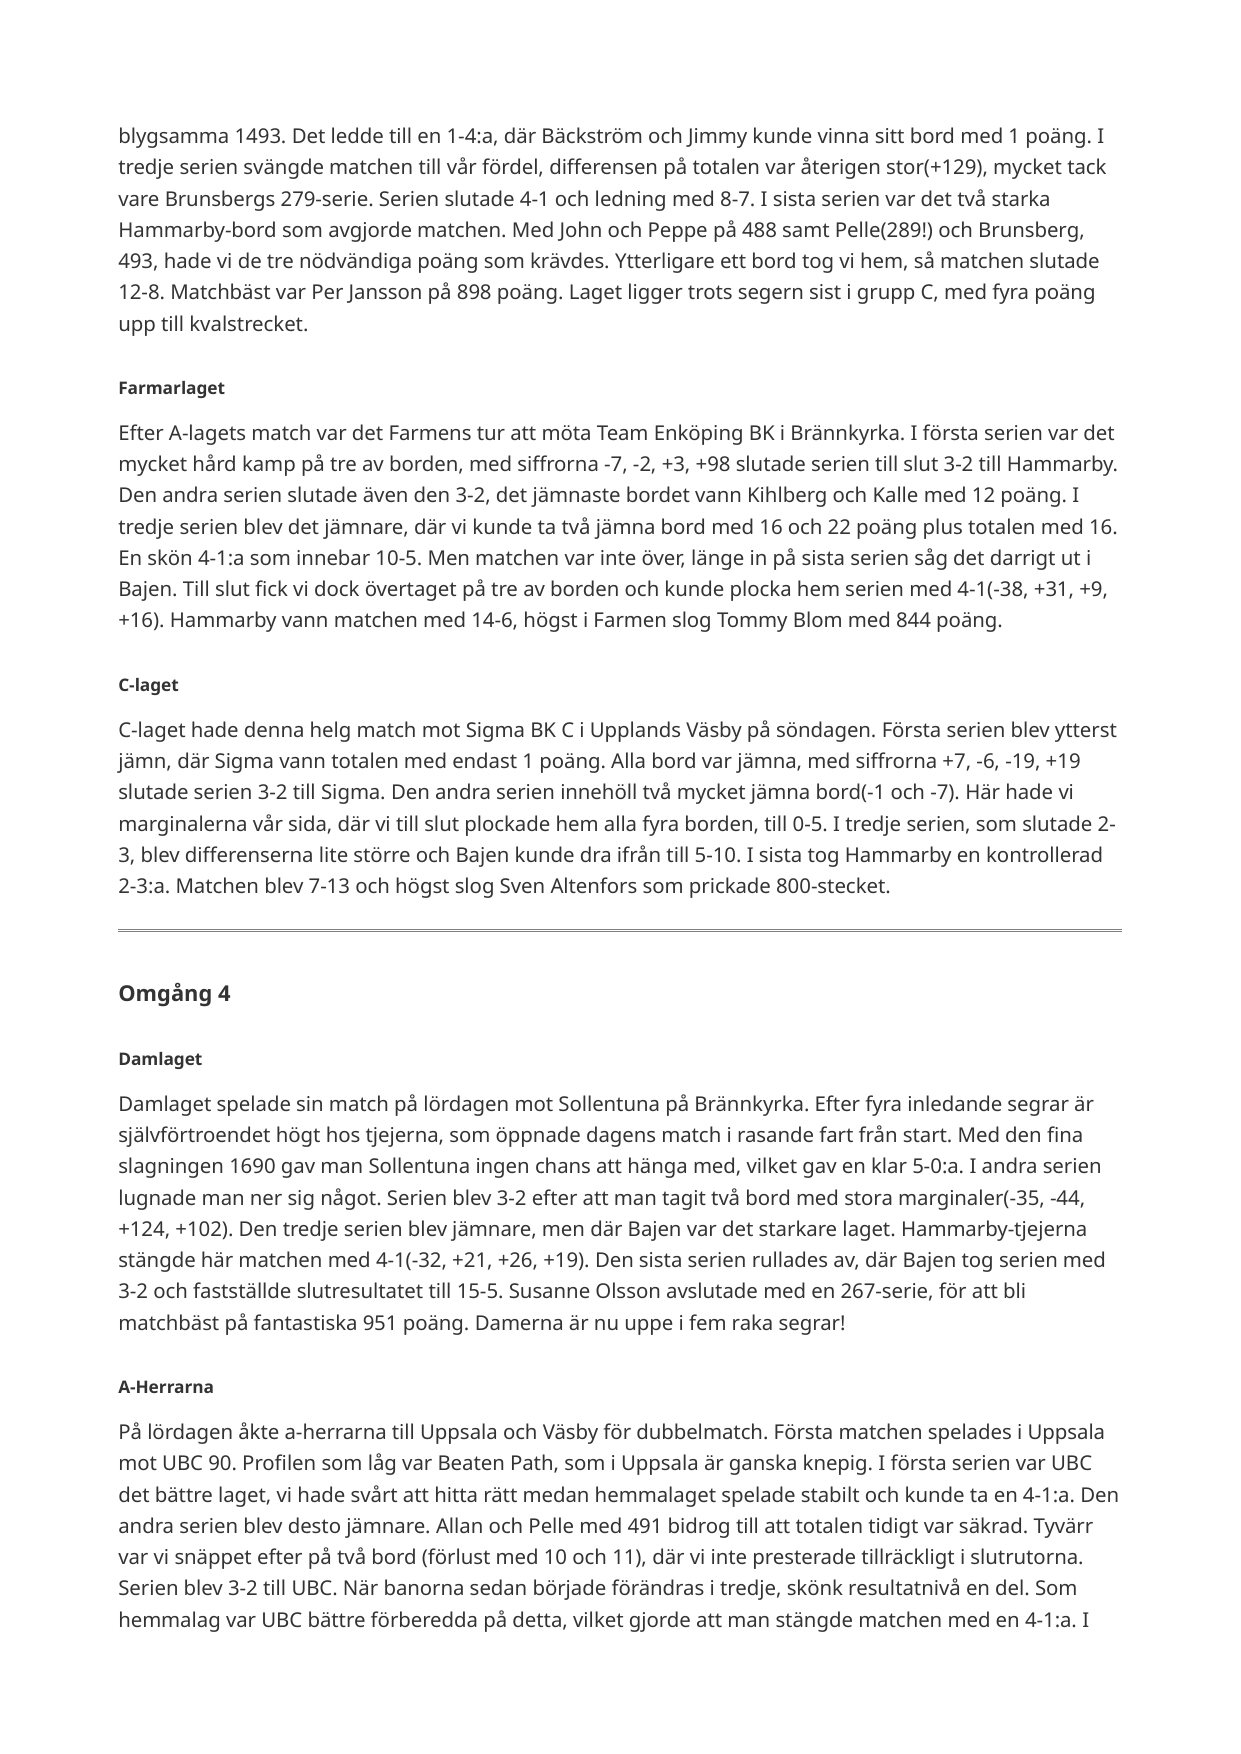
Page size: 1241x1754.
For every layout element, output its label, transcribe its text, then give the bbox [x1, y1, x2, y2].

text blygsamma 1493. Det ledde till en 1-4:a, där Bäckström och Jimmy kunde vinna sitt bord med 1 poäng. I tredje serien svängde matchen till vår fördel, differensen på totalen var återigen stor(+129), mycket tack vare Brunsbergs 279-serie. Serien slutade 4-1 och ledning med 8-7. I sista serien var det två starka Hammarby-bord som avgjorde matchen. Med John och Peppe på 488 samt Pelle(289!) och Brunsberg, 493, hade vi de tre nödvändiga poäng som krävdes. Ytterligare ett bord tog vi hem, så matchen slutade 12-8. Matchbäst var Per Jansson på 898 poäng. Laget ligger trots segern sist i grupp C, med fyra poäng upp till kvalstrecket. [118, 118, 1122, 337]
text Efter A-lagets match var det Farmens tur att möta Team Enköping BK i Brännkyrka. I första serien var det mycket hård kamp på tre av borden, med siffrorna -7, -2, +3, +98 slutade serien till slut 3-2 till Hammarby. Den andra serien slutade även den 3-2, det jämnaste bordet vann Kihlberg och Kalle med 12 poäng. I tredje serien blev det jämnare, där vi kunde ta två jämna bord med 16 och 22 poäng plus totalen med 16. En skön 4-1:a som innebar 10-5. Men matchen var inte över, länge in på sista serien såg det darrigt ut i Bajen. Till slut fick vi dock övertaget på tre av borden och kunde plocka hem serien med 4-1(-38, +31, +9, +16). Hammarby vann matchen med 14-6, högst i Farmen slog Tommy Blom med 844 poäng. [118, 415, 1122, 634]
subtitle Damlaget [118, 1039, 1122, 1071]
text Damlaget spelade sin match på lördagen mot Sollentuna på Brännkyrka. Efter fyra inledande segrar är självförtroendet högt hos tjejerna, som öppnade dagens match i rasande fart från start. Med den fina slagningen 1690 gav man Sollentuna ingen chans att hänga med, vilket gav en klar 5-0:a. I andra serien lugnade man ner sig något. Serien blev 3-2 efter att man tagit två bord med stora marginaler(-35, -44, +124, +102). Den tredje serien blev jämnare, men där Bajen var det starkare laget. Hammarby-tjejerna stängde här matchen med 4-1(-32, +21, +26, +19). Den sista serien rullades av, där Bajen tog serien med 3-2 och fastställde slutresultatet till 15-5. Susanne Olsson avslutade med en 267-serie, för att bli matchbäst på fantastiska 951 poäng. Damerna är nu uppe i fem raka segrar! [118, 1086, 1122, 1336]
subtitle A-Herrarna [118, 1367, 1122, 1399]
subtitle C-laget [118, 665, 1122, 696]
subtitle Farmarlaget [118, 368, 1122, 399]
text På lördagen åkte a-herrarna till Uppsala och Väsby för dubbelmatch. Första matchen spelades i Uppsala mot UBC 90. Profilen som låg var Beaten Path, som i Uppsala är ganska knepig. I första serien var UBC det bättre laget, vi hade svårt att hitta rätt medan hemmalaget spelade stabilt och kunde ta en 4-1:a. Den andra serien blev desto jämnare. Allan och Pelle med 491 bidrog till att totalen tidigt var säkrad. Tyvärr var vi snäppet efter på två bord (förlust med 10 och 11), där vi inte presterade tillräckligt i slutrutorna. Serien blev 3-2 till UBC. När banorna sedan började förändras i tredje, skönk resultatnivå en del. Som hemmalag var UBC bättre förberedda på detta, vilket gjorde att man stängde matchen med en 4-1:a. I [118, 1414, 1122, 1633]
subtitle Omgång 4 [118, 977, 1122, 1008]
text C-laget hade denna helg match mot Sigma BK C i Upplands Väsby på söndagen. Första serien blev ytterst jämn, där Sigma vann totalen med endast 1 poäng. Alla bord var jämna, med siffrorna +7, -6, -19, +19 slutade serien 3-2 till Sigma. Den andra serien innehöll två mycket jämna bord(-1 och -7). Här hade vi marginalerna vår sida, där vi till slut plockade hem alla fyra borden, till 0-5. I tredje serien, som slutade 2-3, blev differenserna lite större och Bajen kunde dra ifrån till 5-10. I sista tog Hammarby en kontrollerad 2-3:a. Matchen blev 7-13 och högst slog Sven Altenfors som prickade 800-stecket. [118, 712, 1122, 899]
